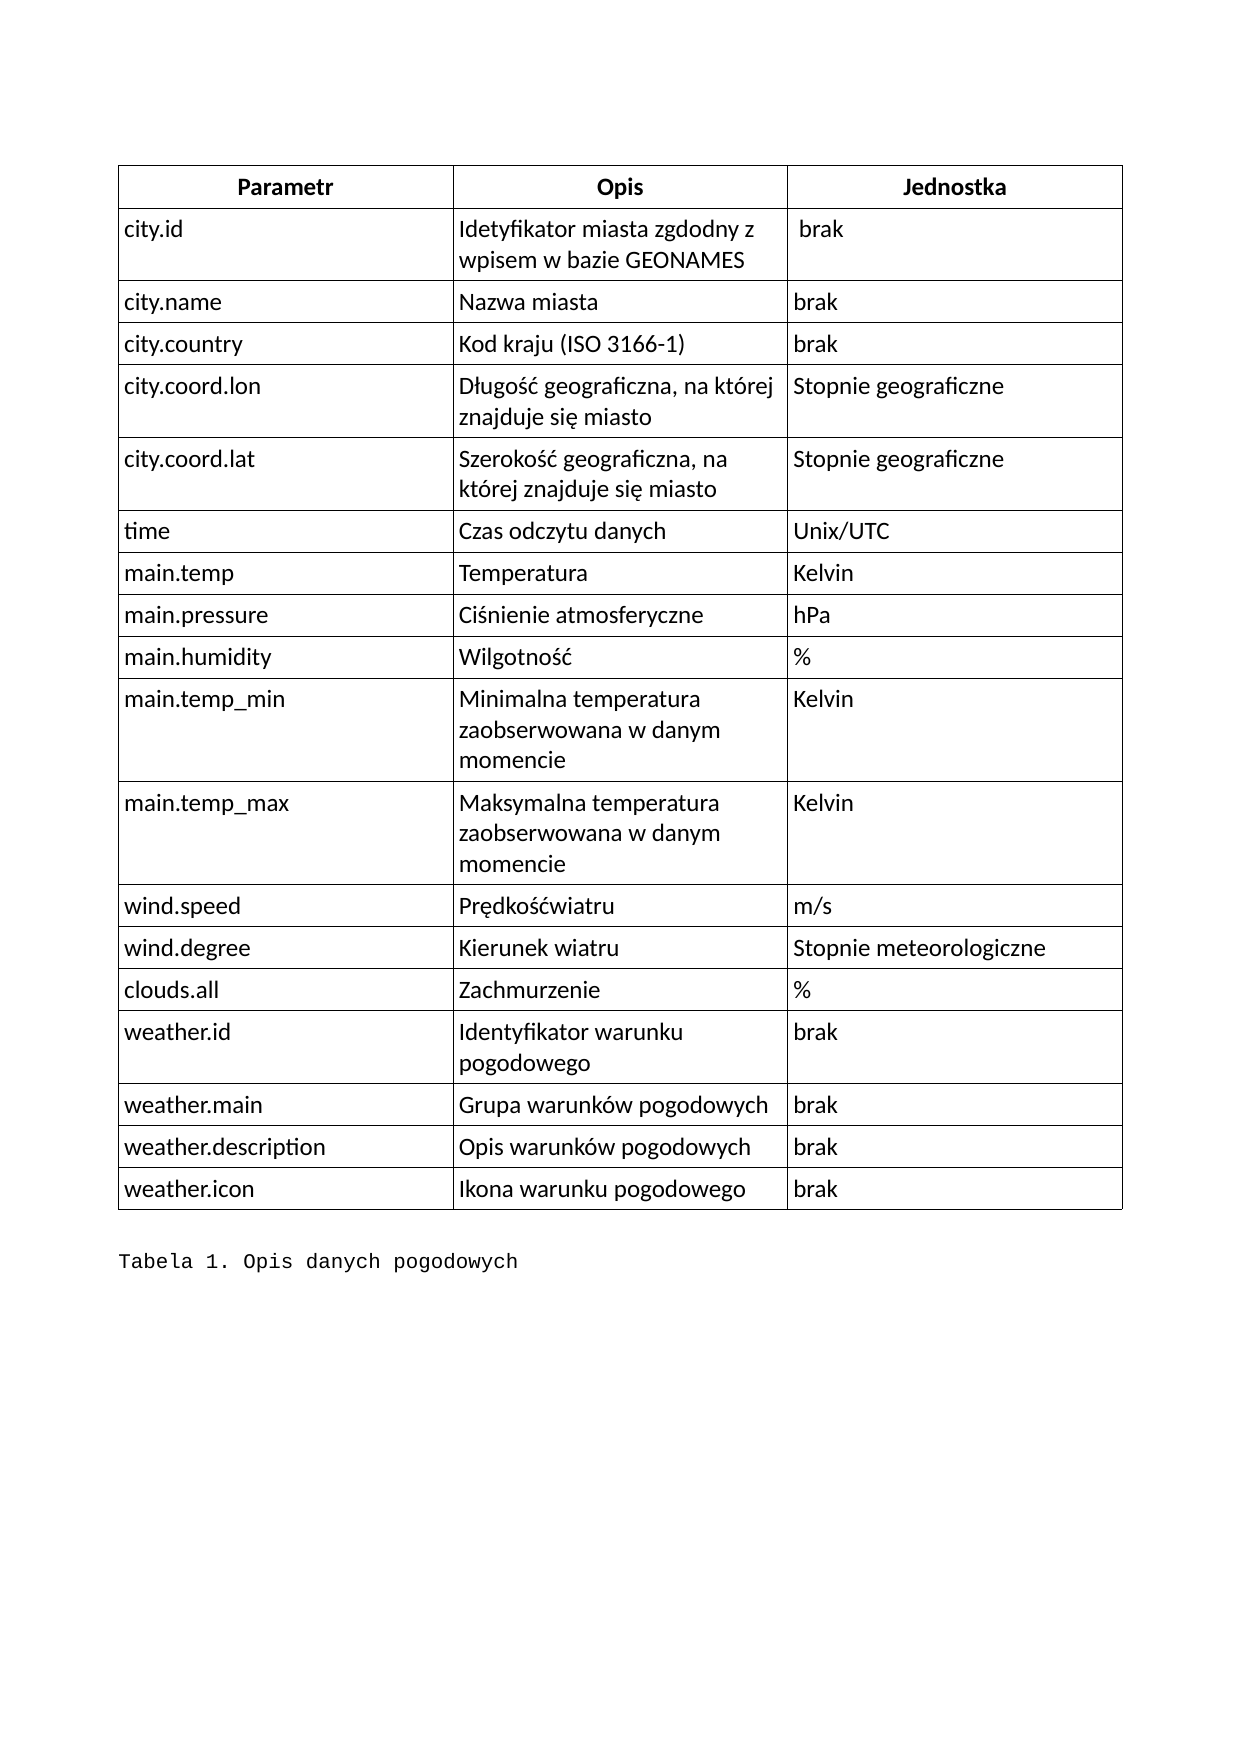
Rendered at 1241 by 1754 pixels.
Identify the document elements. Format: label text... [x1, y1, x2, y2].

table_cell Długość geograficzna, na której znajduje się miasto [454, 365, 787, 437]
table_cell Kod kraju (ISO 3166-1) [454, 323, 787, 364]
table_cell city.id [119, 209, 453, 280]
table_cell Wilgotność [454, 637, 787, 678]
table_cell Opis warunków pogodowych [454, 1126, 787, 1167]
table_cell Stopnie meteorologiczne [788, 927, 1122, 968]
table_cell brak [788, 1011, 1122, 1083]
table_cell Unix/UTC [788, 511, 1122, 552]
table_cell Prędkośćwiatru [454, 885, 787, 926]
table_cell weather.description [119, 1126, 453, 1167]
table_cell wind.speed [119, 885, 453, 926]
table_cell Ikona warunku pogodowego [454, 1168, 787, 1209]
table_cell Minimalna temperatura zaobserwowana w danym momencie [454, 679, 787, 781]
table_header Parametr [119, 166, 453, 207]
table_cell % [788, 637, 1122, 678]
table_cell Identyfikator warunku pogodowego [454, 1011, 787, 1083]
table_cell Szerokość geograficzna, na której znajduje się miasto [454, 438, 787, 509]
table_cell Stopnie geograficzne [788, 438, 1122, 509]
table_cell brak [788, 1168, 1122, 1209]
table_cell m/s [788, 885, 1122, 926]
table_cell city.coord.lat [119, 438, 453, 509]
table_cell Temperatura [454, 553, 787, 594]
table_cell clouds.all [119, 969, 453, 1010]
table_cell Zachmurzenie [454, 969, 787, 1010]
table_cell brak [788, 323, 1122, 364]
table_cell weather.id [119, 1011, 453, 1083]
table_cell Grupa warunków pogodowych [454, 1084, 787, 1125]
table_cell main.humidity [119, 637, 453, 678]
table_cell weather.icon [119, 1168, 453, 1209]
table_cell brak [788, 209, 1122, 280]
table_cell Kierunek wiatru [454, 927, 787, 968]
table_cell Nazwa miasta [454, 281, 787, 322]
table_cell main.pressure [119, 595, 453, 636]
text Tabela 1. Opis danych pogodowych [118, 1251, 1122, 1275]
table_cell Kelvin [788, 679, 1122, 781]
table_cell brak [788, 1084, 1122, 1125]
table_cell brak [788, 1126, 1122, 1167]
table_cell main.temp_max [119, 782, 453, 884]
table_cell city.country [119, 323, 453, 364]
table_cell city.name [119, 281, 453, 322]
table_header Jednostka [788, 166, 1122, 207]
table_cell weather.main [119, 1084, 453, 1125]
table_header Opis [454, 166, 787, 207]
table_cell % [788, 969, 1122, 1010]
table_cell hPa [788, 595, 1122, 636]
table_cell brak [788, 281, 1122, 322]
table_cell Maksymalna temperatura zaobserwowana w danym momencie [454, 782, 787, 884]
table_cell city.coord.lon [119, 365, 453, 437]
table_cell main.temp_min [119, 679, 453, 781]
table_cell Czas odczytu danych [454, 511, 787, 552]
table_cell Kelvin [788, 782, 1122, 884]
table_cell Kelvin [788, 553, 1122, 594]
table_cell Stopnie geograficzne [788, 365, 1122, 437]
table_cell Ciśnienie atmosferyczne [454, 595, 787, 636]
table_cell time [119, 511, 453, 552]
table_cell wind.degree [119, 927, 453, 968]
table_cell main.temp [119, 553, 453, 594]
table_cell Idetyfikator miasta zgdodny z wpisem w bazie GEONAMES [454, 209, 787, 280]
